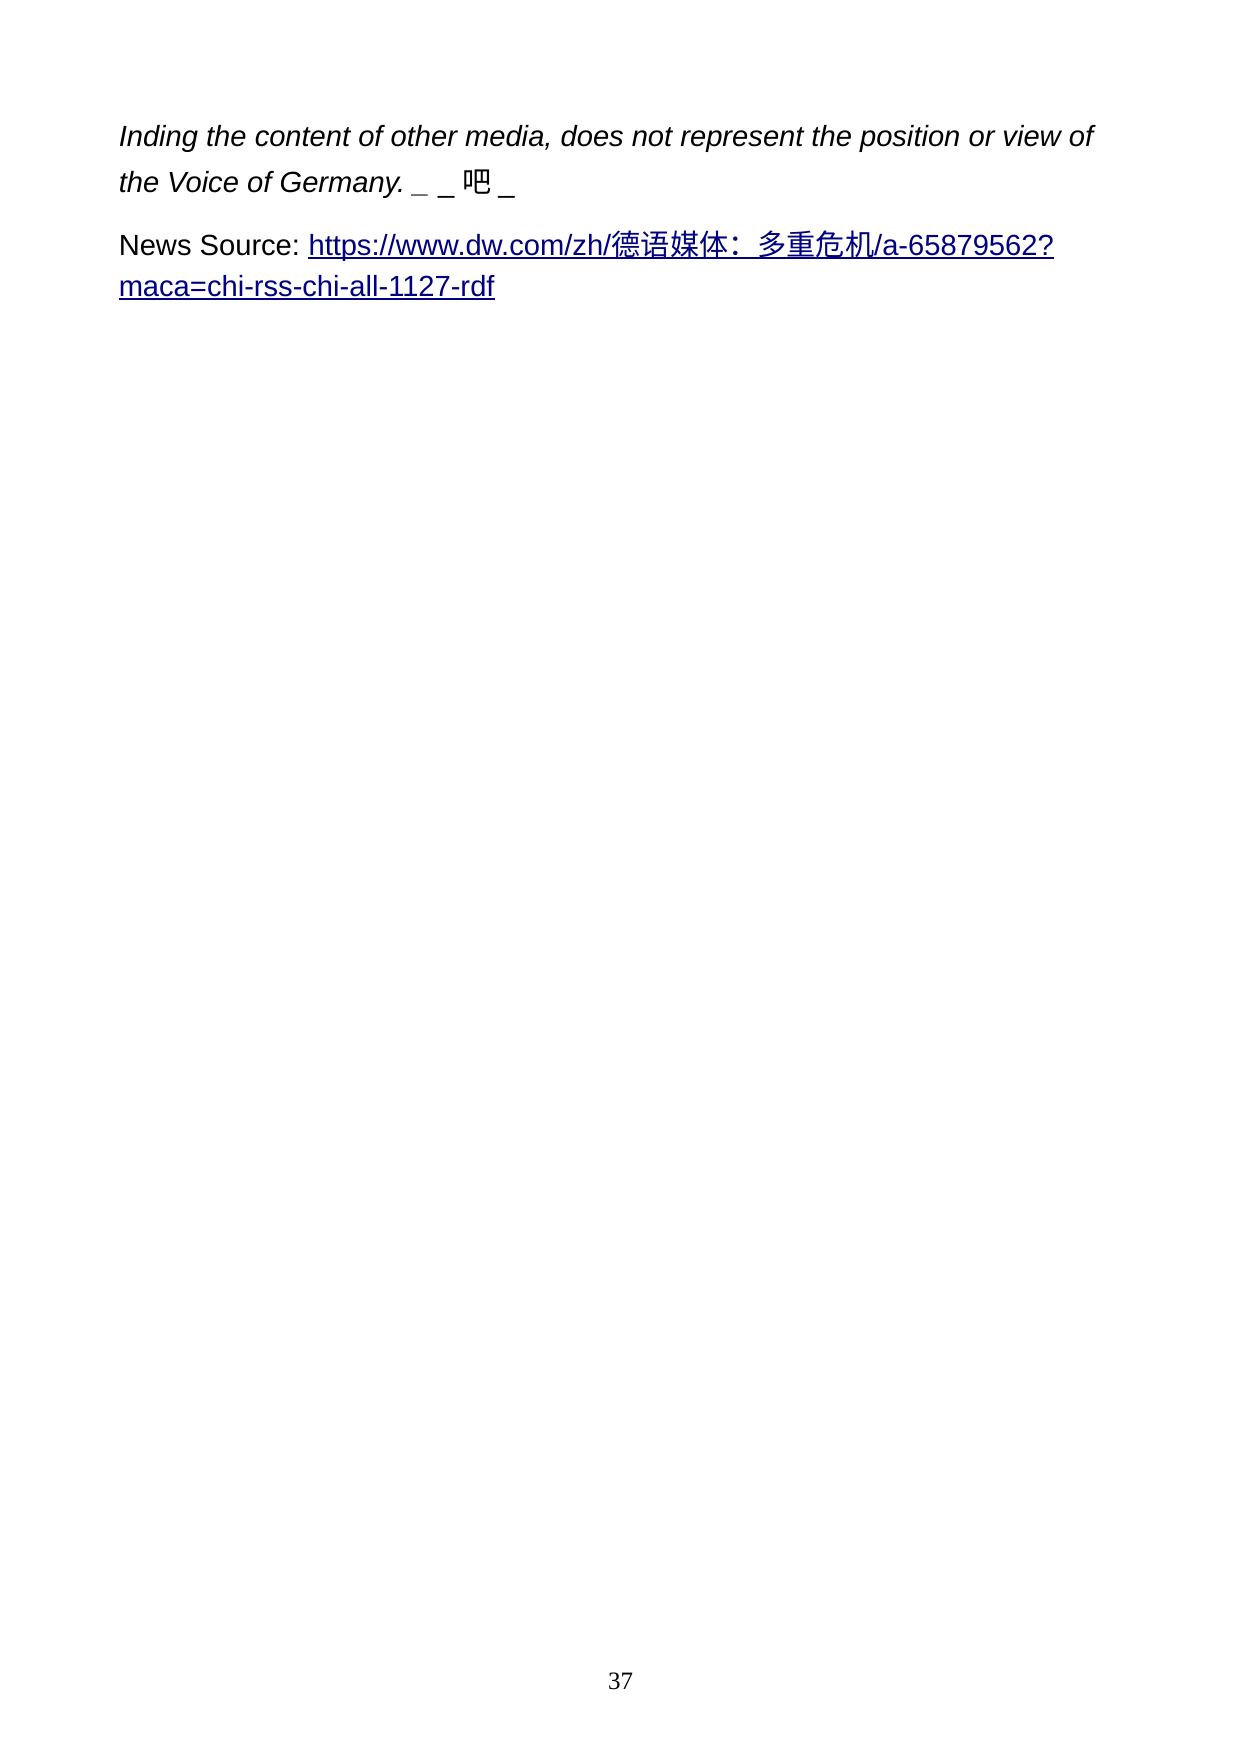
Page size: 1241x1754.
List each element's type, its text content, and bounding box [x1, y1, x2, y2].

text News Source: https://www.dw.com/zh/德语媒体：多重危机/a-65879562?maca=chi-rss-chi-all-1127-rdf [118, 221, 1122, 302]
text Inding the content of other media, does not represent the position or view of the Voice of Germany. _ _ 吧 _ [118, 118, 1122, 201]
